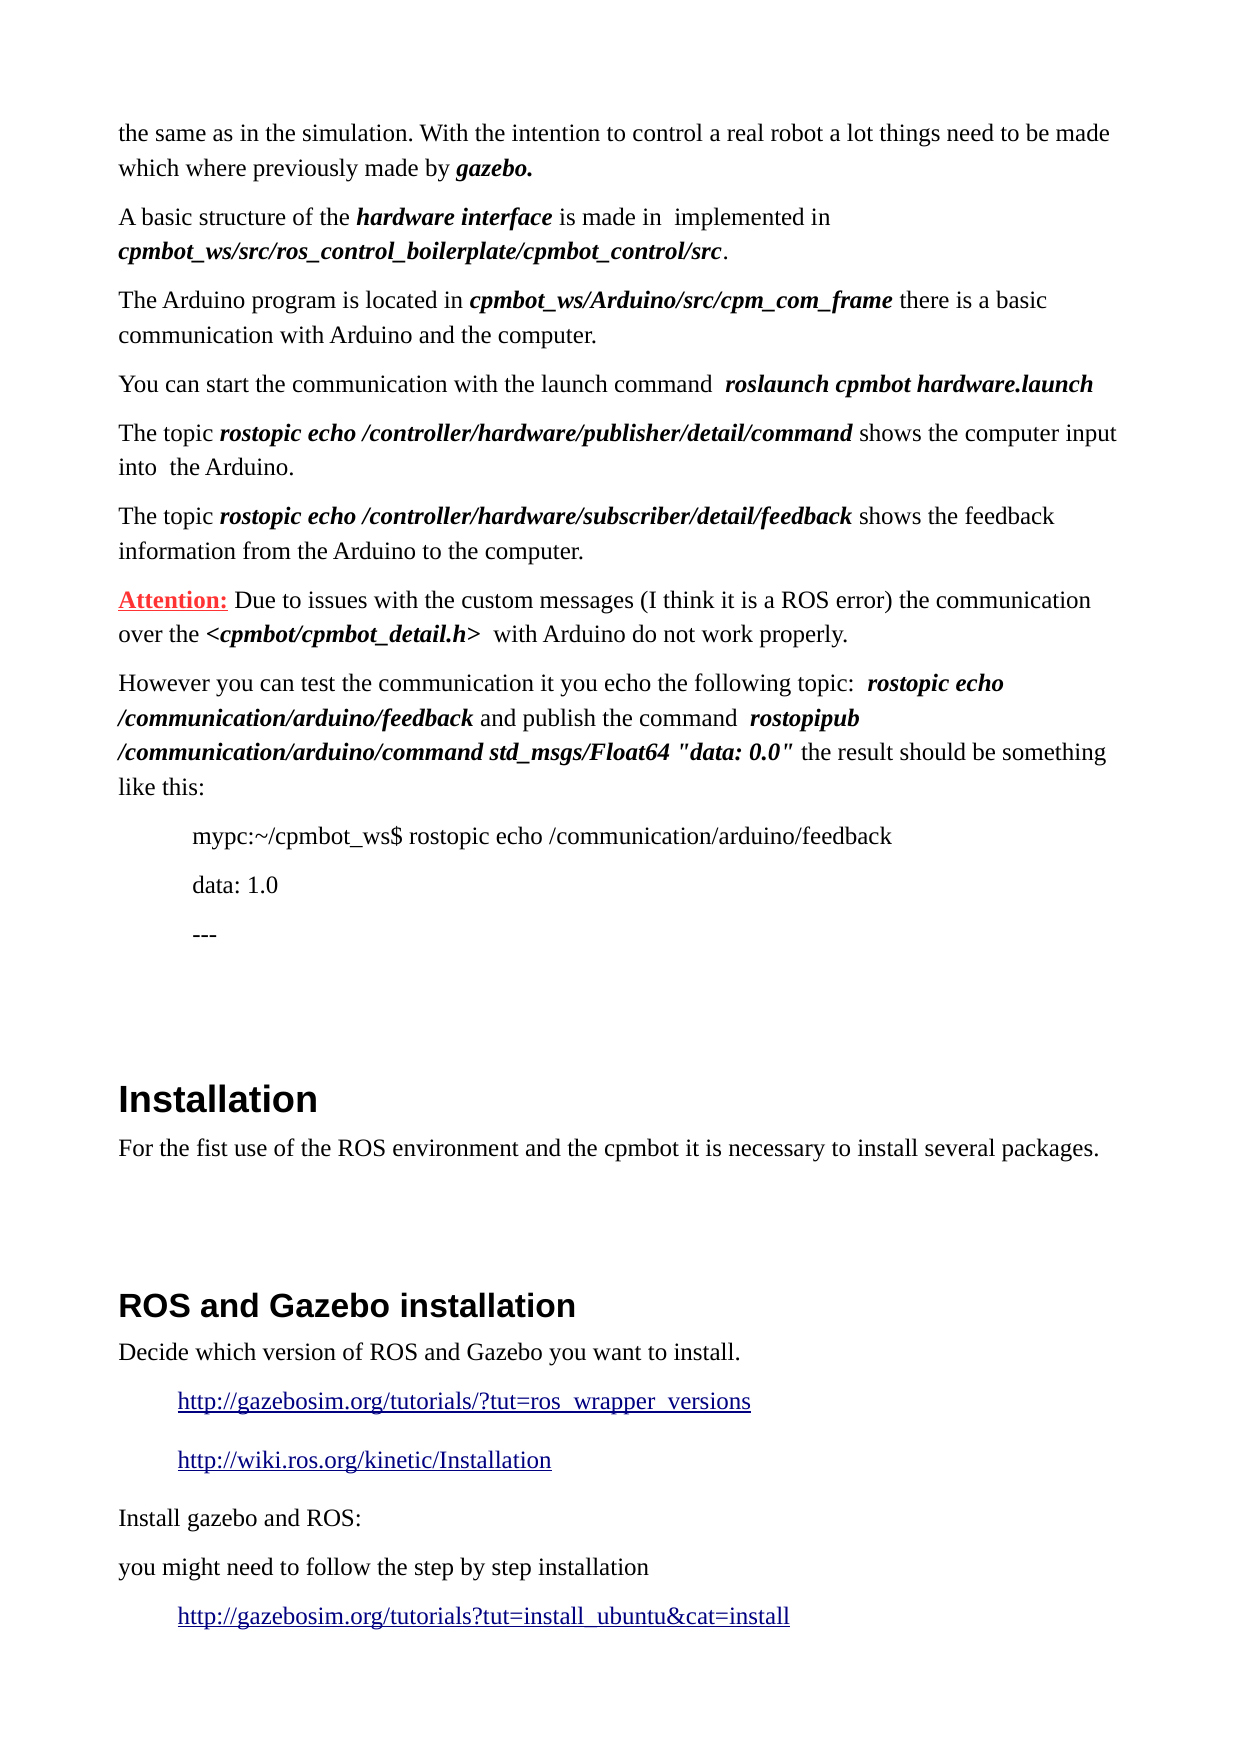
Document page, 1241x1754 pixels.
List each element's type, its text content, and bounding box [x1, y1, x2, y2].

text You can start the communication with the launch command roslaunch cpmbot hardware.launch [118, 369, 1122, 397]
text A basic structure of the hardware interface is made in implemented in cpmbot_ws/src/ros_control_boilerplate/cpmbot_control/src. [118, 202, 1122, 265]
text mypc:~/cpmbot_ws$ rostopic echo /communication/arduino/feedback [192, 821, 1122, 850]
text data: 1.0 [192, 870, 1122, 899]
text http://wiki.ros.org/kinetic/Installation [177, 1445, 1063, 1473]
text http://gazebosim.org/tutorials?tut=install_ubuntu&cat=install [177, 1601, 1063, 1630]
subtitle Installation [118, 1077, 1122, 1120]
text Install gazebo and ROS: [118, 1503, 1122, 1532]
text you might need to follow the step by step installation [118, 1552, 1122, 1581]
text The topic rostopic echo /controller/hardware/subscriber/detail/feedback shows the feedback information from the Arduino to the computer. [118, 501, 1122, 564]
text the same as in the simulation. With the intention to control a real robot a lot things need to be made which where previously made by gazebo. [118, 118, 1122, 181]
text The Arduino program is located in cpmbot_ws/Arduino/src/cpm_com_frame there is a basic communication with Arduino and the computer. [118, 285, 1122, 348]
text For the fist use of the ROS environment and the cpmbot it is necessary to install several packages. [118, 1133, 1122, 1162]
subtitle ROS and Gazebo installation [118, 1286, 1122, 1325]
text Decide which version of ROS and Gazebo you want to install. [118, 1337, 1122, 1366]
text The topic rostopic echo /controller/hardware/publisher/detail/command shows the computer input into the Arduino. [118, 418, 1122, 481]
text --- [192, 919, 1122, 948]
text http://gazebosim.org/tutorials/?tut=ros_wrapper_versions [177, 1386, 1063, 1415]
text Attention: Due to issues with the custom messages (I think it is a ROS error) the communication over the <cpmbot/cpmbot_detail.h> with Arduino do not work properly. [118, 585, 1122, 648]
text However you can test the communication it you echo the following topic: rostopic echo /communication/arduino/feedback and publish the command rostopipub /communication/arduino/command std_msgs/Float64 "data: 0.0" the result should be something like this: [118, 668, 1122, 801]
